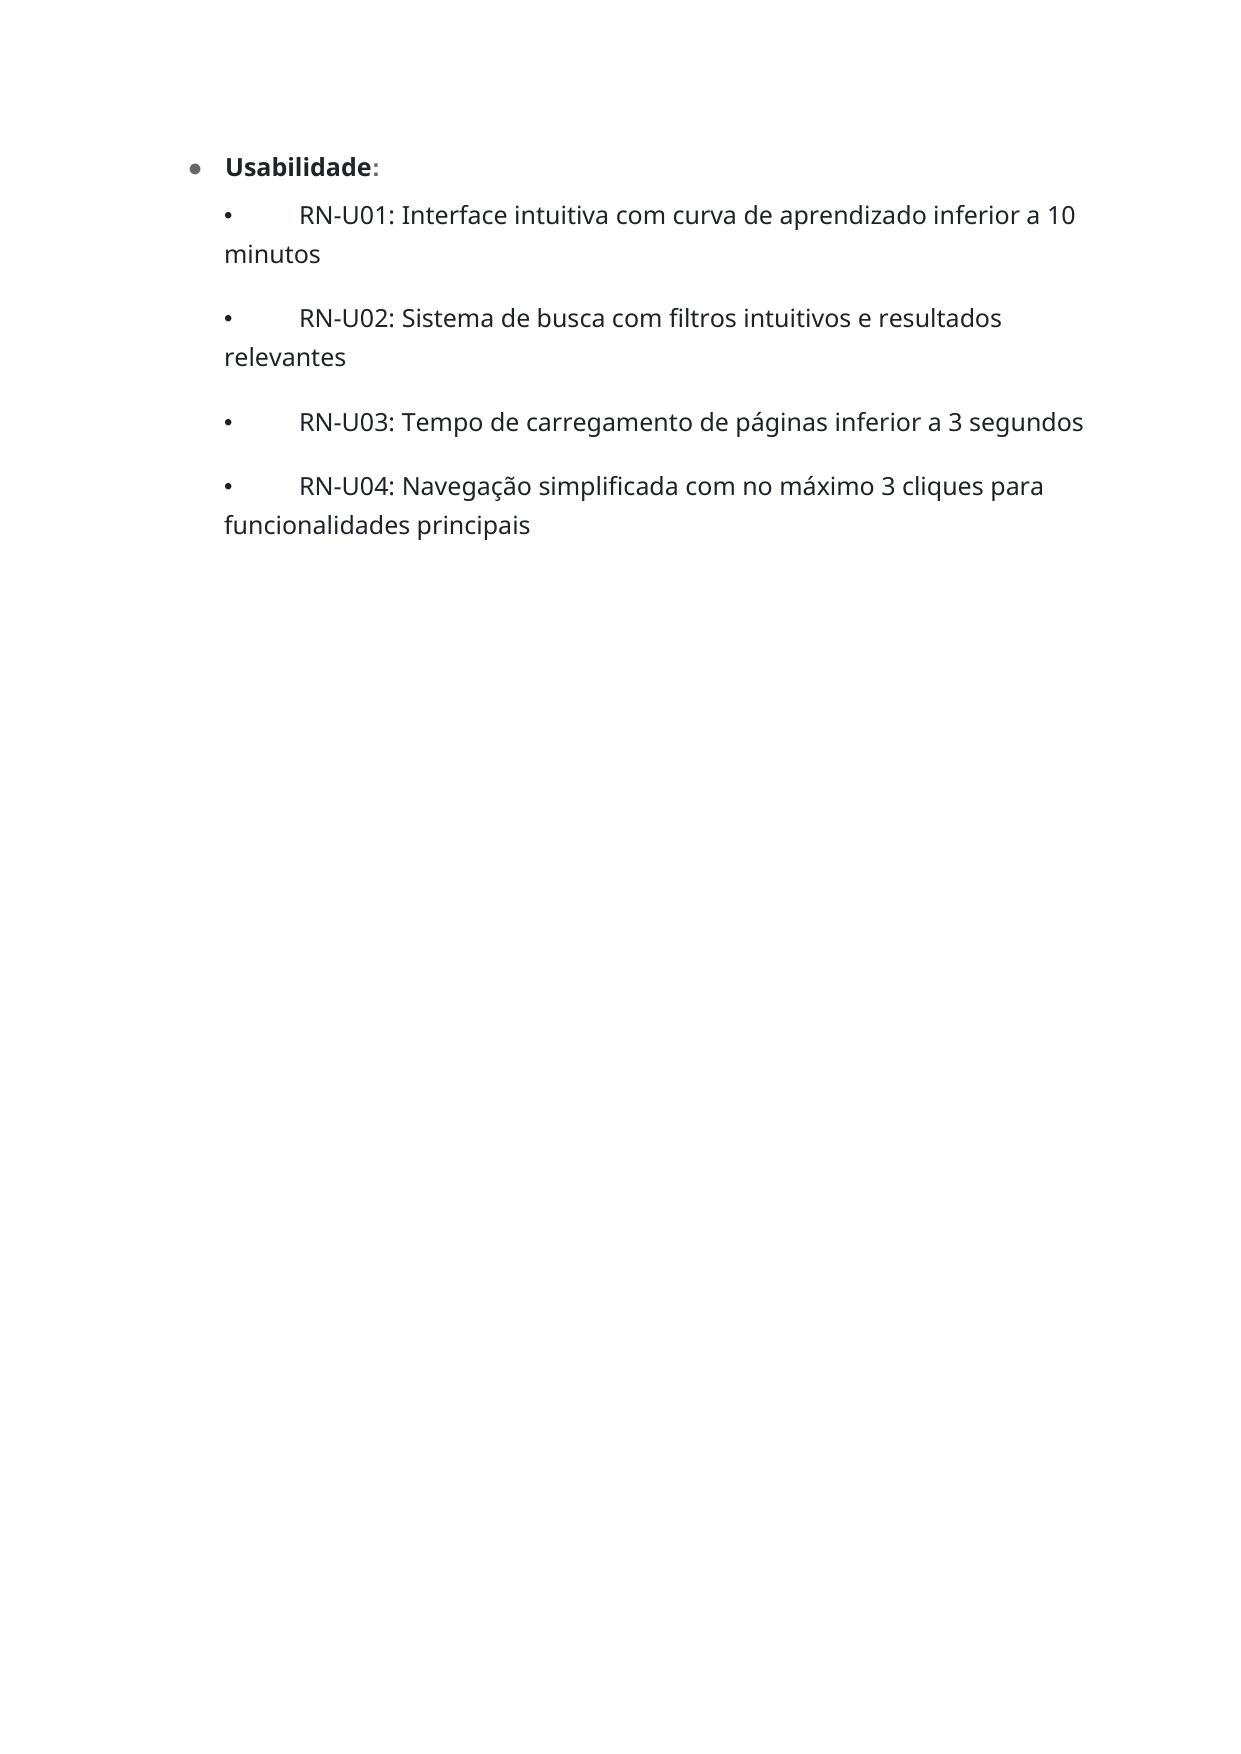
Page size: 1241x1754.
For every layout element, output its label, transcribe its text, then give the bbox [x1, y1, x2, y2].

subtitle Usabilidade: [187, 150, 1090, 184]
list RN-U01: Interface intuitiva com curva de aprendizado inferior a 10 minutos [224, 197, 1090, 271]
list RN-U03: Tempo de carregamento de páginas inferior a 3 segundos [224, 404, 1090, 438]
list RN-U02: Sistema de busca com filtros intuitivos e resultados relevantes [224, 301, 1090, 374]
list RN-U04: Navegação simplificada com no máximo 3 cliques para funcionalidades principais [224, 468, 1090, 542]
